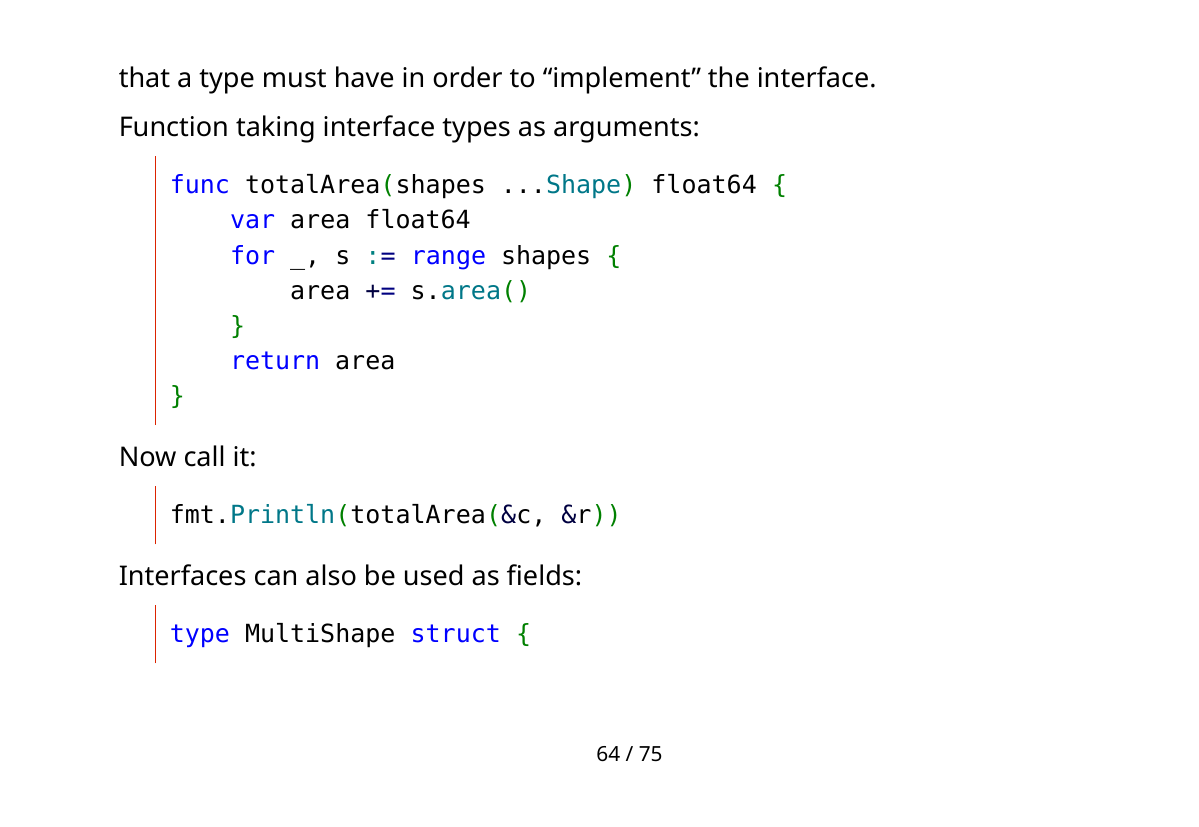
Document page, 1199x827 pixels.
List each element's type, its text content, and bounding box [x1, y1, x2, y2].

text } [156, 366, 1140, 425]
text Interfaces can also be used as fields: [118, 556, 1140, 593]
text for _, s := range shapes { [156, 226, 1140, 261]
text Function taking interface types as arguments: [118, 107, 1140, 144]
text that a type must have in order to “implement” the interface. [118, 58, 1140, 95]
text type MultiShape struct { [156, 605, 1140, 663]
text area += s.area() [156, 261, 1140, 296]
text fmt.Println(totalArea(&c, &r)) [156, 486, 1140, 544]
text } [156, 296, 1140, 331]
text Now call it: [118, 437, 1140, 474]
text func totalArea(shapes ...Shape) float64 { [156, 156, 1140, 191]
text return area [156, 331, 1140, 366]
text var area float64 [156, 191, 1140, 226]
